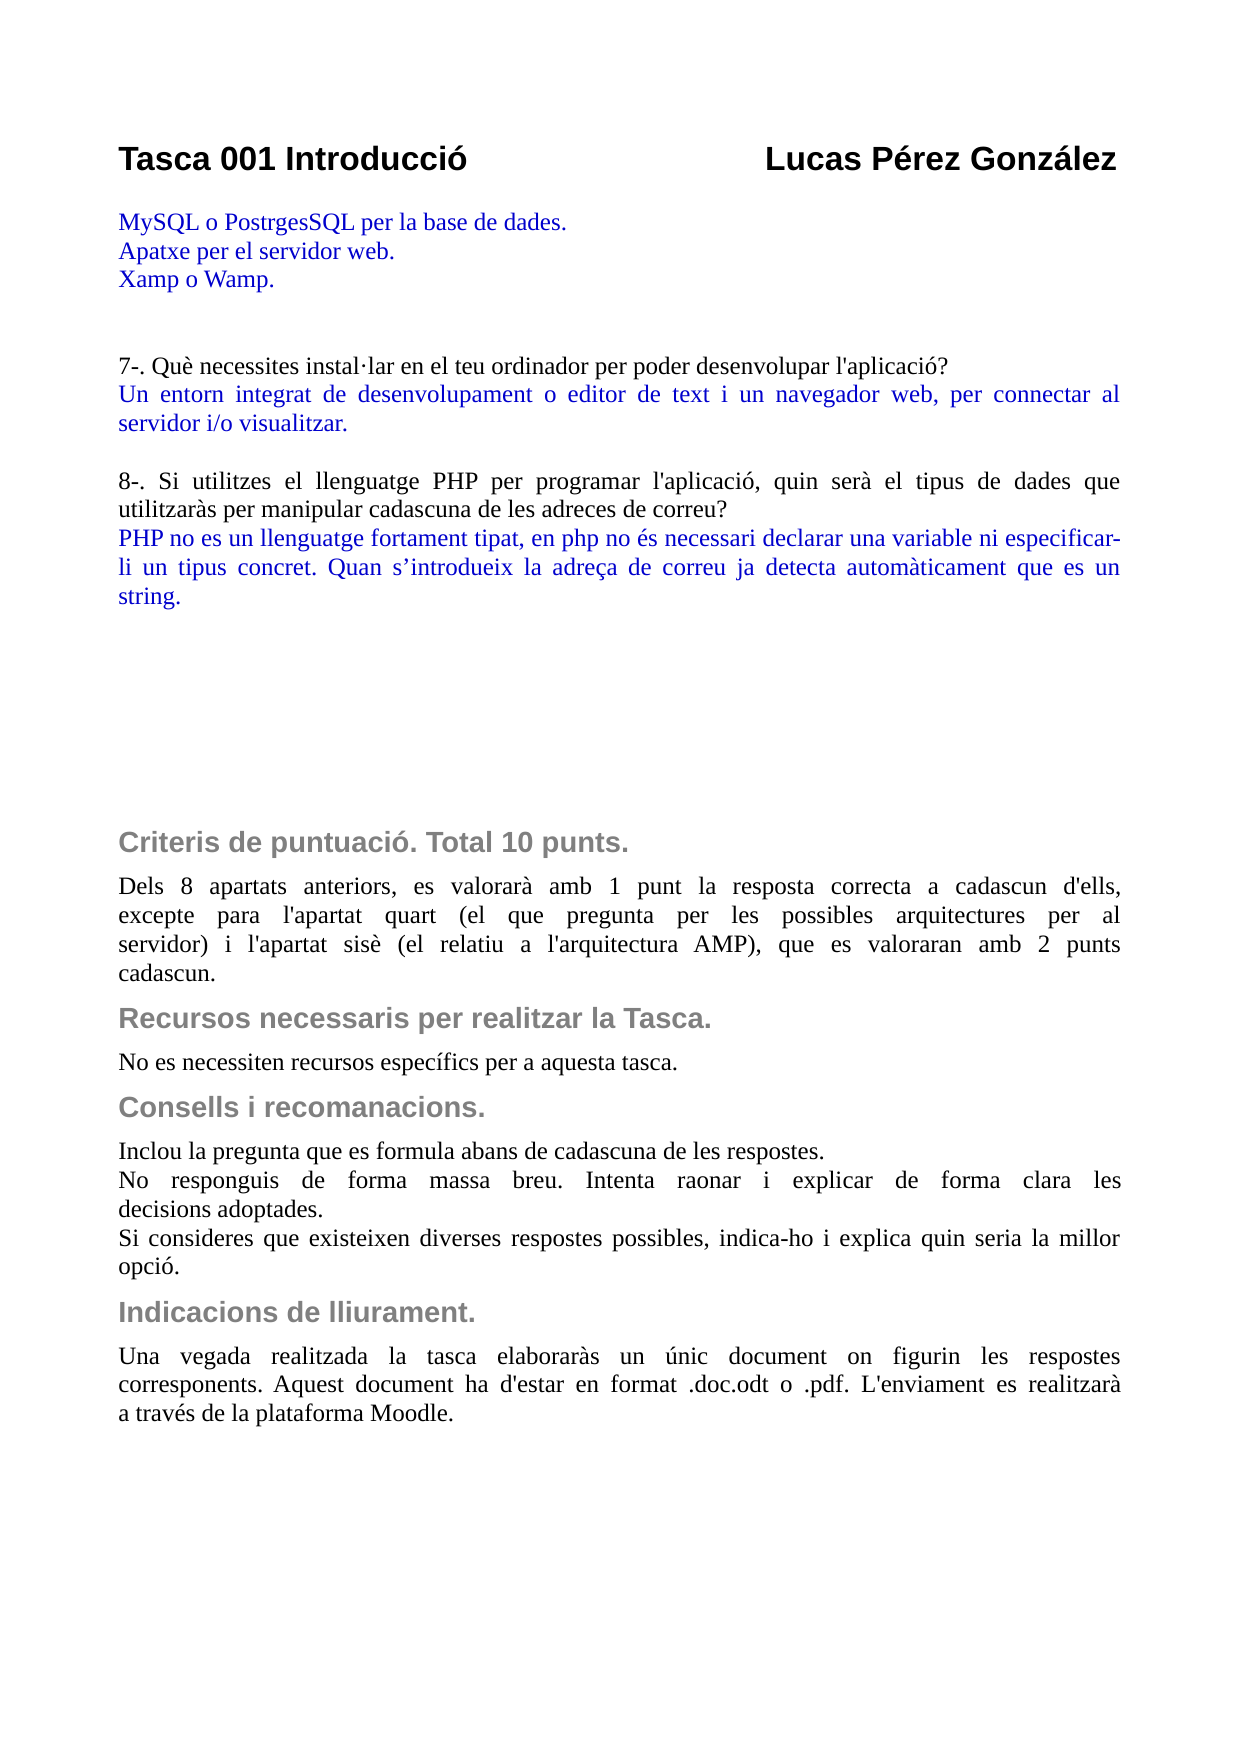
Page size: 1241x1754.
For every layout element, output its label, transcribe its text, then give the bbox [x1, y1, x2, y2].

text Inclou la pregunta que es formula abans de cadascuna de les respostes. [118, 1136, 1122, 1165]
text 8-. Si utilitzes el llenguatge PHP per programar l'aplicació, quin serà el tipus de dades que utilitzaràs per manipular cadascuna de les adreces de correu? [118, 437, 1122, 523]
text PHP no es un llenguatge fortament tipat, en php no és necessari declarar una variable ni especificar-li un tipus concret. Quan s’introdueix la adreça de correu ja detecta automàticament que es un string. [118, 523, 1122, 609]
text Una vegada realitzada la tasca elaboraràs un únic document on figurin les respostes corresponents. Aquest document ha d'estar en format .doc.odt o .pdf. L'enviament es realitzarà a través de la plataforma Moodle. [118, 1341, 1122, 1427]
text MySQL o PostrgesSQL per la base de dades. [118, 207, 1122, 236]
subtitle Recursos necessaris per realitzar la Tasca. [118, 1001, 1122, 1034]
subtitle Criteris de puntuació. Total 10 punts. [118, 825, 1122, 859]
text Si consideres que existeixen diverses respostes possibles, indica-ho i explica quin seria la millor opció. [118, 1223, 1122, 1280]
text No es necessiten recursos específics per a aquesta tasca. [118, 1047, 1122, 1076]
subtitle Indicacions de lliurament. [118, 1295, 1122, 1328]
text Un entorn integrat de desenvolupament o editor de text i un navegador web, per connectar al servidor i/o visualitzar. [118, 379, 1122, 437]
text Dels 8 apartats anteriors, es valorarà amb 1 punt la resposta correcta a cadascun d'ells, excepte para l'apartat quart (el que pregunta per les possibles arquitectures per al servidor) i l'apartat sisè (el relatiu a l'arquitectura AMP), que es valoraran amb 2 punts cadascun. [118, 871, 1122, 986]
text No responguis de forma massa breu. Intenta raonar i explicar de forma clara les decisions adoptades. [118, 1165, 1122, 1223]
text Xamp o Wamp. [118, 264, 1122, 293]
text Apatxe per el servidor web. [118, 236, 1122, 264]
subtitle Consells i recomanacions. [118, 1090, 1122, 1124]
text 7-. Què necessites instal·lar en el teu ordinador per poder desenvolupar l'aplicació? [118, 322, 1122, 379]
